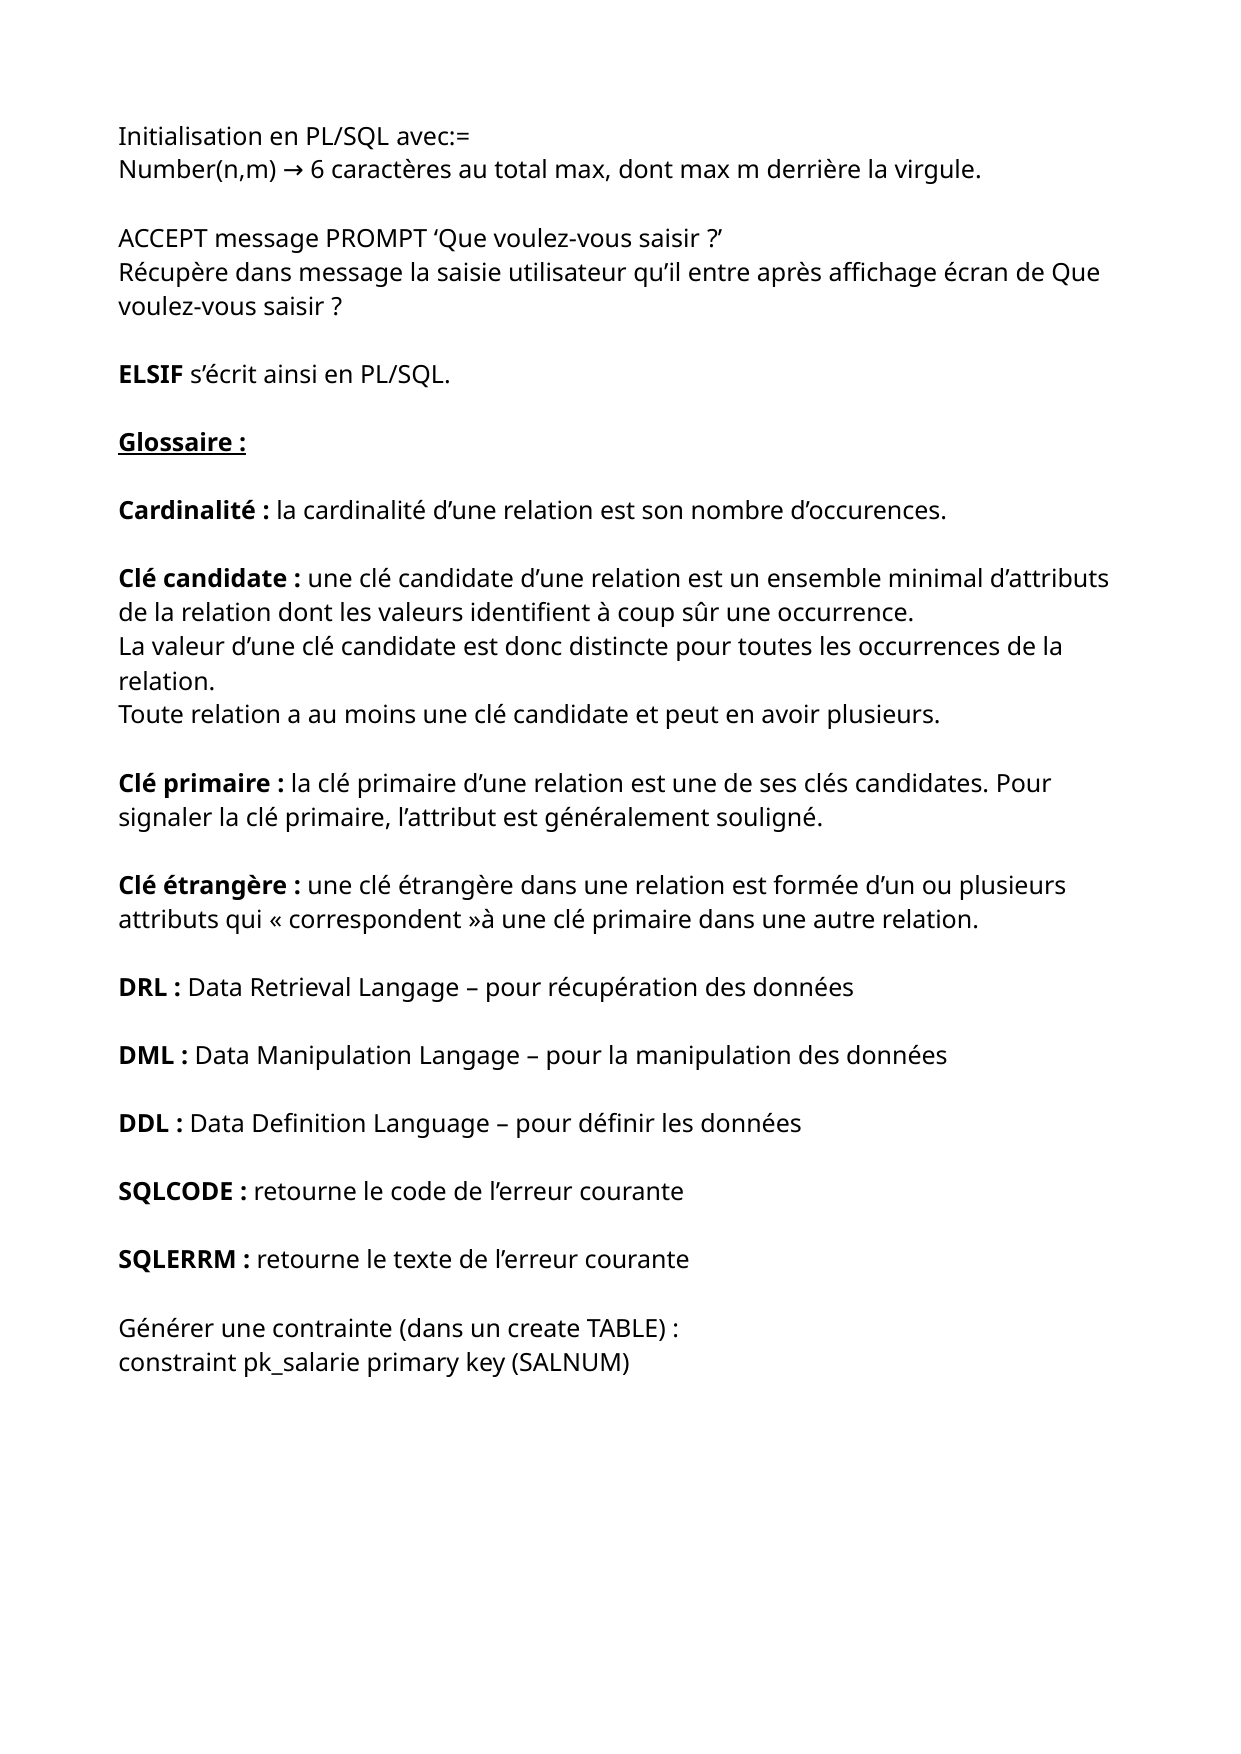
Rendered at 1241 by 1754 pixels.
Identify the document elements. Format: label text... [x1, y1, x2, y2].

text Initialisation en PL/SQL avec:= [118, 118, 1122, 152]
text Récupère dans message la saisie utilisateur qu’il entre après affichage écran de Que voulez-vous saisir ? [118, 254, 1122, 322]
text Clé primaire : la clé primaire d’une relation est une de ses clés candidates. Pour signaler la clé primaire, l’attribut est généralement souligné. Clé étrangère : une clé étrangère dans une relation est formée d’un ou plusieurs attributs qui « correspondent »à une clé primaire dans une autre relation. [118, 765, 1122, 936]
text Number(n,m) → 6 caractères au total max, dont max m derrière la virgule. [118, 152, 1122, 186]
text SQLERRM : retourne le texte de l’erreur courante [118, 1242, 1122, 1276]
text DRL : Data Retrieval Langage – pour récupération des données DML : Data Manipulation Langage – pour la manipulation des données [118, 970, 1122, 1072]
text DDL : Data Definition Language – pour définir les données [118, 1106, 1122, 1140]
text ELSIF s’écrit ainsi en PL/SQL. [118, 357, 1122, 391]
text Cardinalité : la cardinalité d’une relation est son nombre d’occurences. Clé candidate : une clé candidate d’une relation est un ensemble minimal d’attributs de la relation dont les valeurs identifient à coup sûr une occurrence. La valeur d’une clé candidate est donc distincte pour toutes les occurrences de la relation. Toute relation a au moins une clé candidate et peut en avoir plusieurs. [118, 493, 1122, 731]
text SQLCODE : retourne le code de l’erreur courante [118, 1174, 1122, 1208]
text Générer une contrainte (dans un create TABLE) : constraint pk_salarie primary key (SALNUM) [118, 1310, 1122, 1378]
text Glossaire : [118, 425, 1122, 493]
text ACCEPT message PROMPT ‘Que voulez-vous saisir ?’ [118, 220, 1122, 254]
